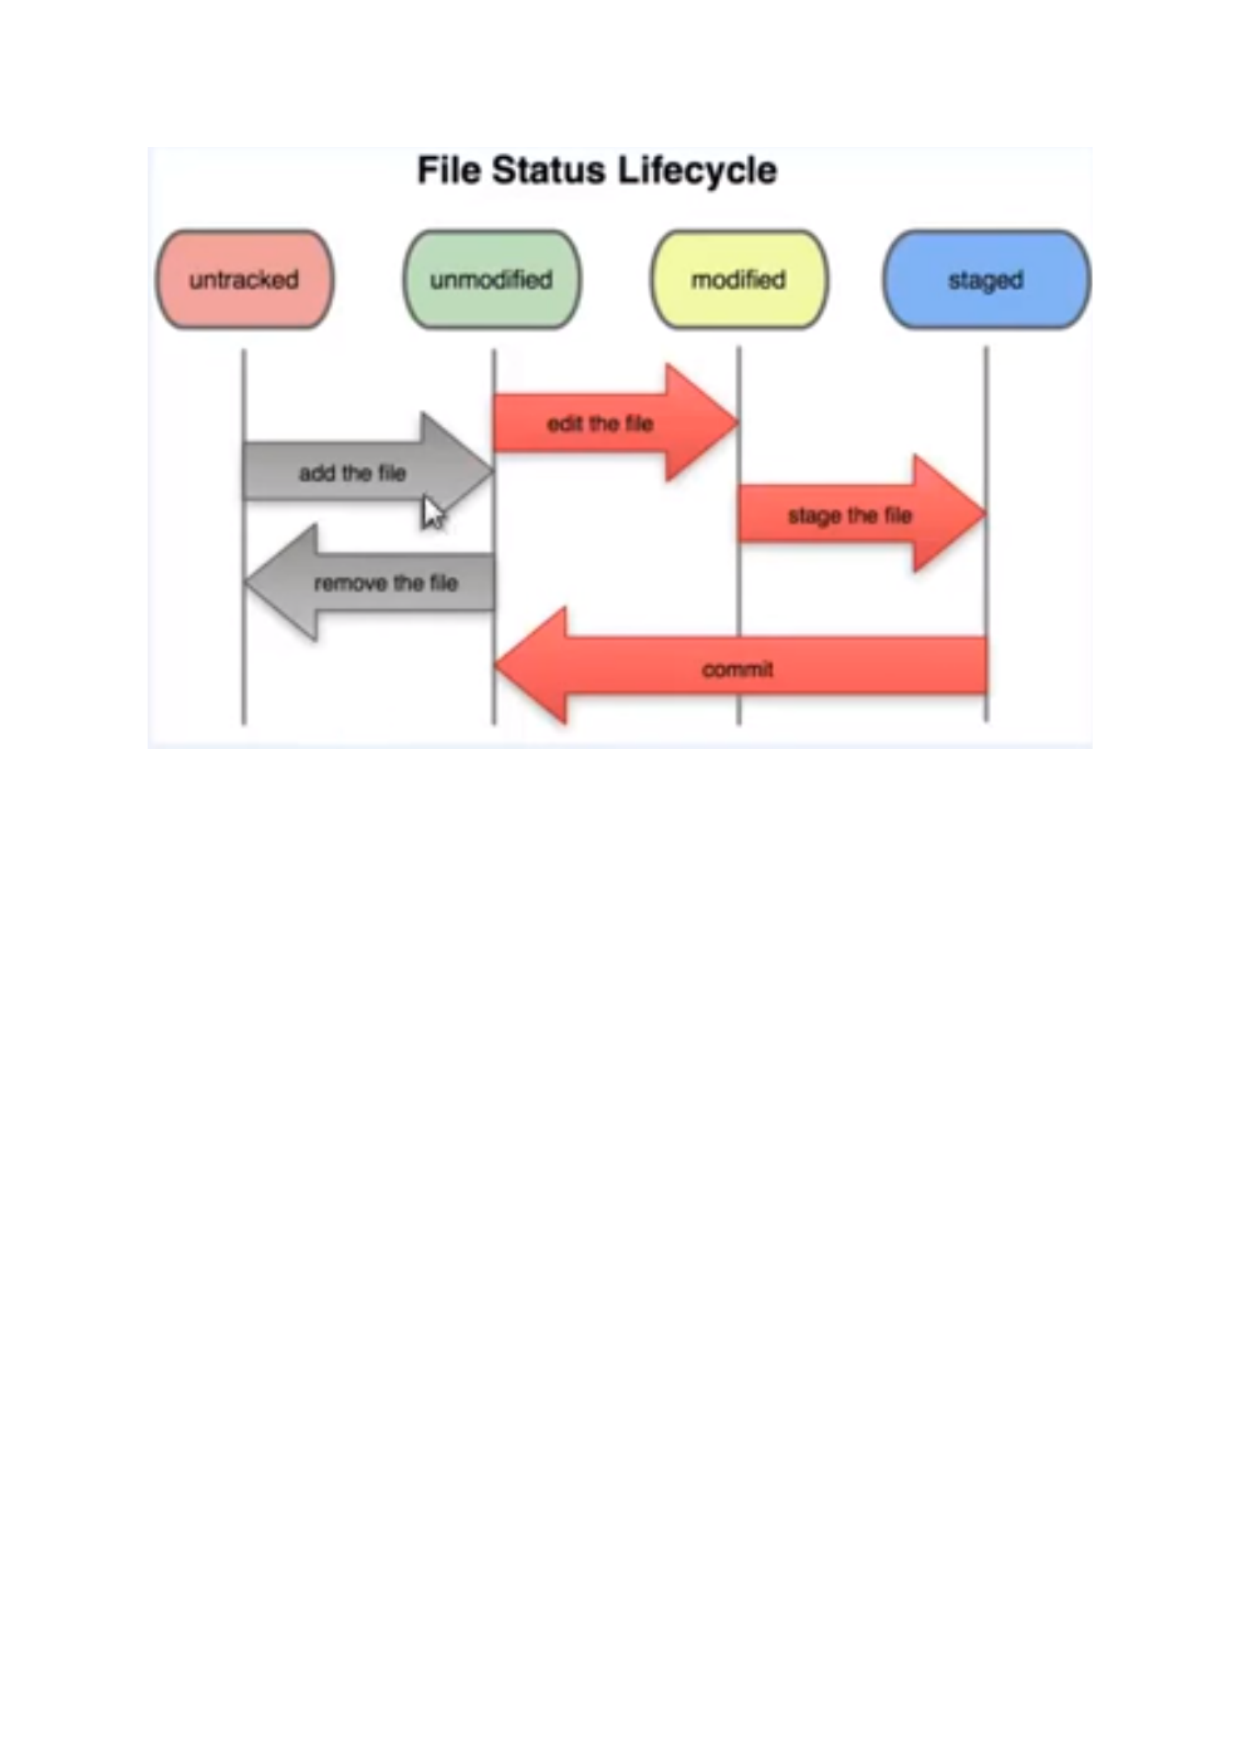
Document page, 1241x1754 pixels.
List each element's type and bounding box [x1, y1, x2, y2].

picture [147, 147, 1093, 749]
